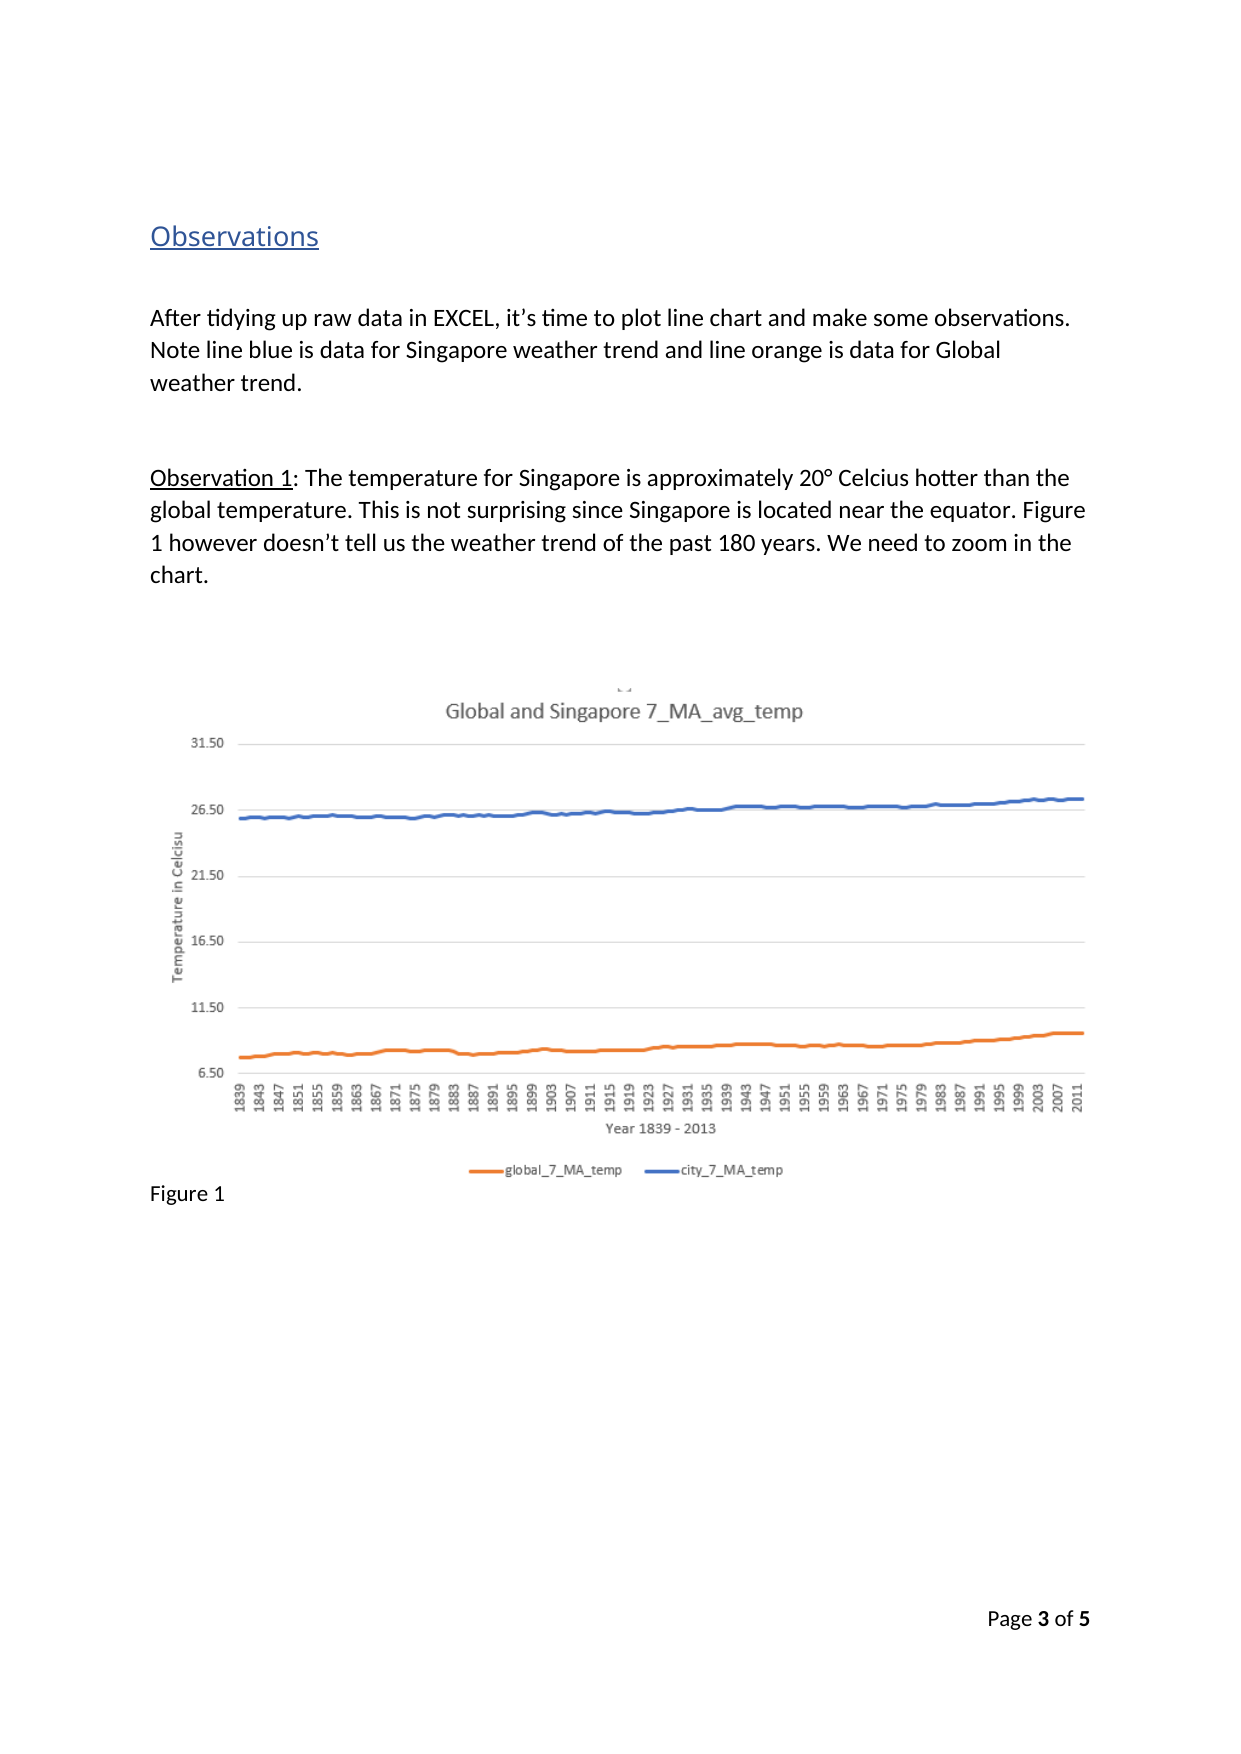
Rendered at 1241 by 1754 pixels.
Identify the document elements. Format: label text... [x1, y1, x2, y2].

text After tidying up raw data in EXCEL, it’s time to plot line chart and make some observations. Note line blue is data for Singapore weather trend and line orange is data for Global weather trend. [150, 302, 1090, 397]
subtitle Observations [150, 217, 1090, 254]
text Observation 1: The temperature for Singapore is approximately 20° Celcius hotter than the global temperature. This is not surprising since Singapore is located near the equator. Figure 1 however doesn’t tell us the weather trend of the past 180 years. We need to zoom in the chart. [150, 462, 1090, 590]
text Figure 1 [150, 701, 1090, 1207]
